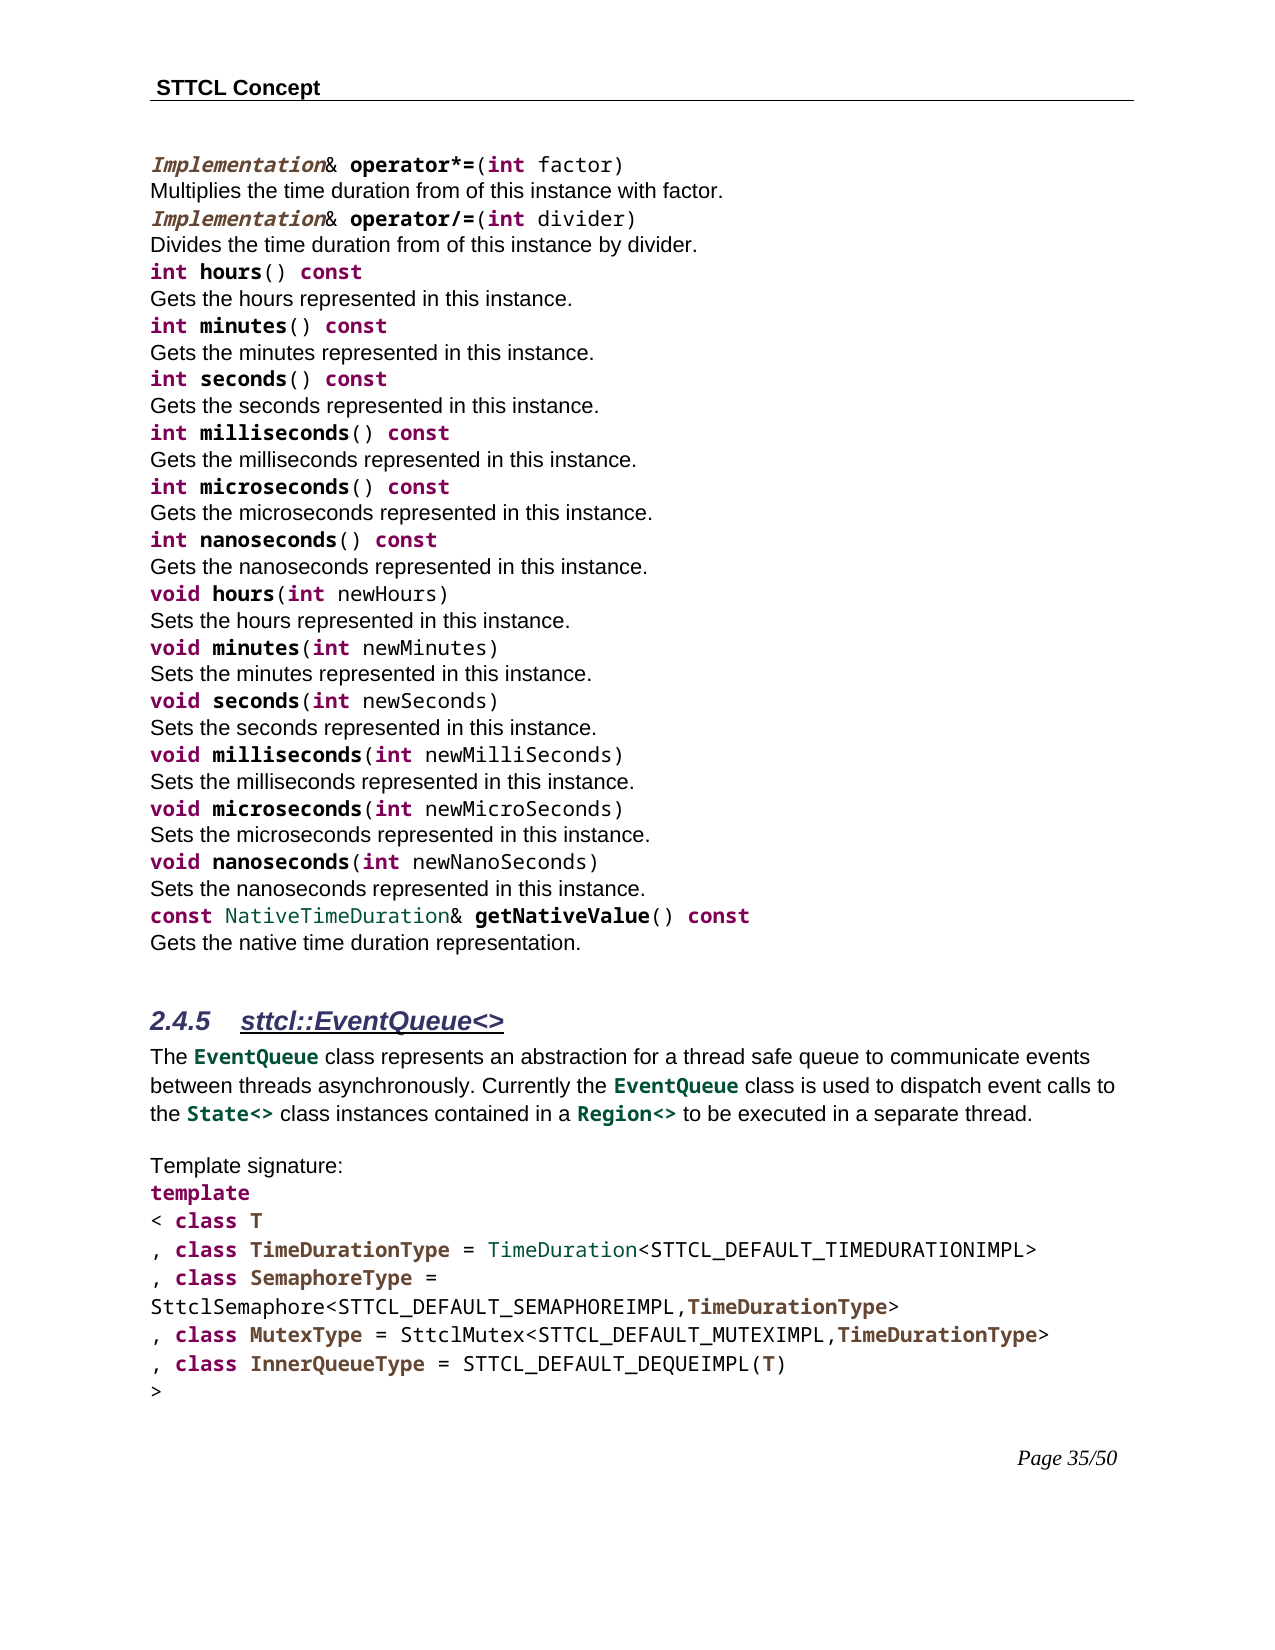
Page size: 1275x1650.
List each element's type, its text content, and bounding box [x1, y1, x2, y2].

text int milliseconds() const [150, 418, 1125, 447]
text Divides the time duration from of this instance by divider. [150, 232, 1125, 257]
text Multiplies the time duration from of this instance with factor. [150, 178, 1125, 204]
text Sets the hours represented in this instance. [150, 608, 1125, 633]
text Template signature: [150, 1153, 1125, 1178]
text < class T [150, 1207, 1125, 1235]
text , class TimeDurationType = TimeDuration<STTCL_DEFAULT_TIMEDURATIONIMPL> [150, 1235, 1125, 1263]
text const NativeTimeDuration& getNativeValue() const [150, 901, 1125, 929]
text void nanoseconds(int newNanoSeconds) [150, 847, 1125, 876]
text Implementation& operator*=(int factor) [150, 150, 1125, 178]
text int nanoseconds() const [150, 526, 1125, 554]
text Implementation& operator/=(int divider) [150, 204, 1125, 232]
text int microseconds() const [150, 472, 1125, 500]
text Sets the microseconds represented in this instance. [150, 822, 1125, 847]
text void hours(int newHours) [150, 579, 1125, 608]
text void seconds(int newSeconds) [150, 686, 1125, 715]
text , class InnerQueueType = STTCL_DEFAULT_DEQUEIMPL(T) [150, 1349, 1125, 1377]
text void minutes(int newMinutes) [150, 633, 1125, 661]
text Gets the seconds represented in this instance. [150, 393, 1125, 418]
text Gets the hours represented in this instance. [150, 286, 1125, 311]
text void microseconds(int newMicroSeconds) [150, 794, 1125, 822]
text Gets the native time duration representation. [150, 929, 1125, 955]
text int minutes() const [150, 311, 1125, 339]
text Gets the milliseconds represented in this instance. [150, 447, 1125, 472]
text void milliseconds(int newMilliSeconds) [150, 740, 1125, 768]
text , class SemaphoreType = SttclSemaphore<STTCL_DEFAULT_SEMAPHOREIMPL,TimeDurationType> [150, 1263, 1125, 1320]
text > [150, 1377, 1125, 1406]
text Gets the nanoseconds represented in this instance. [150, 554, 1125, 579]
text Sets the nanoseconds represented in this instance. [150, 876, 1125, 901]
text Gets the microseconds represented in this instance. [150, 500, 1125, 526]
text , class MutexType = SttclMutex<STTCL_DEFAULT_MUTEXIMPL,TimeDurationType> [150, 1320, 1125, 1349]
text Sets the milliseconds represented in this instance. [150, 768, 1125, 794]
text template [150, 1178, 1125, 1207]
subtitle sttcl::EventQueue<> [150, 1005, 1125, 1036]
text The EventQueue class represents an abstraction for a thread safe queue to communicate events between threads asynchronously. Currently the EventQueue class is used to dispatch event calls to the State<> class instances contained in a Region<> to be executed in a separate thread. [150, 1042, 1125, 1128]
text Sets the minutes represented in this instance. [150, 661, 1125, 686]
text Sets the seconds represented in this instance. [150, 715, 1125, 740]
text Gets the minutes represented in this instance. [150, 339, 1125, 364]
text int seconds() const [150, 364, 1125, 393]
text int hours() const [150, 257, 1125, 286]
